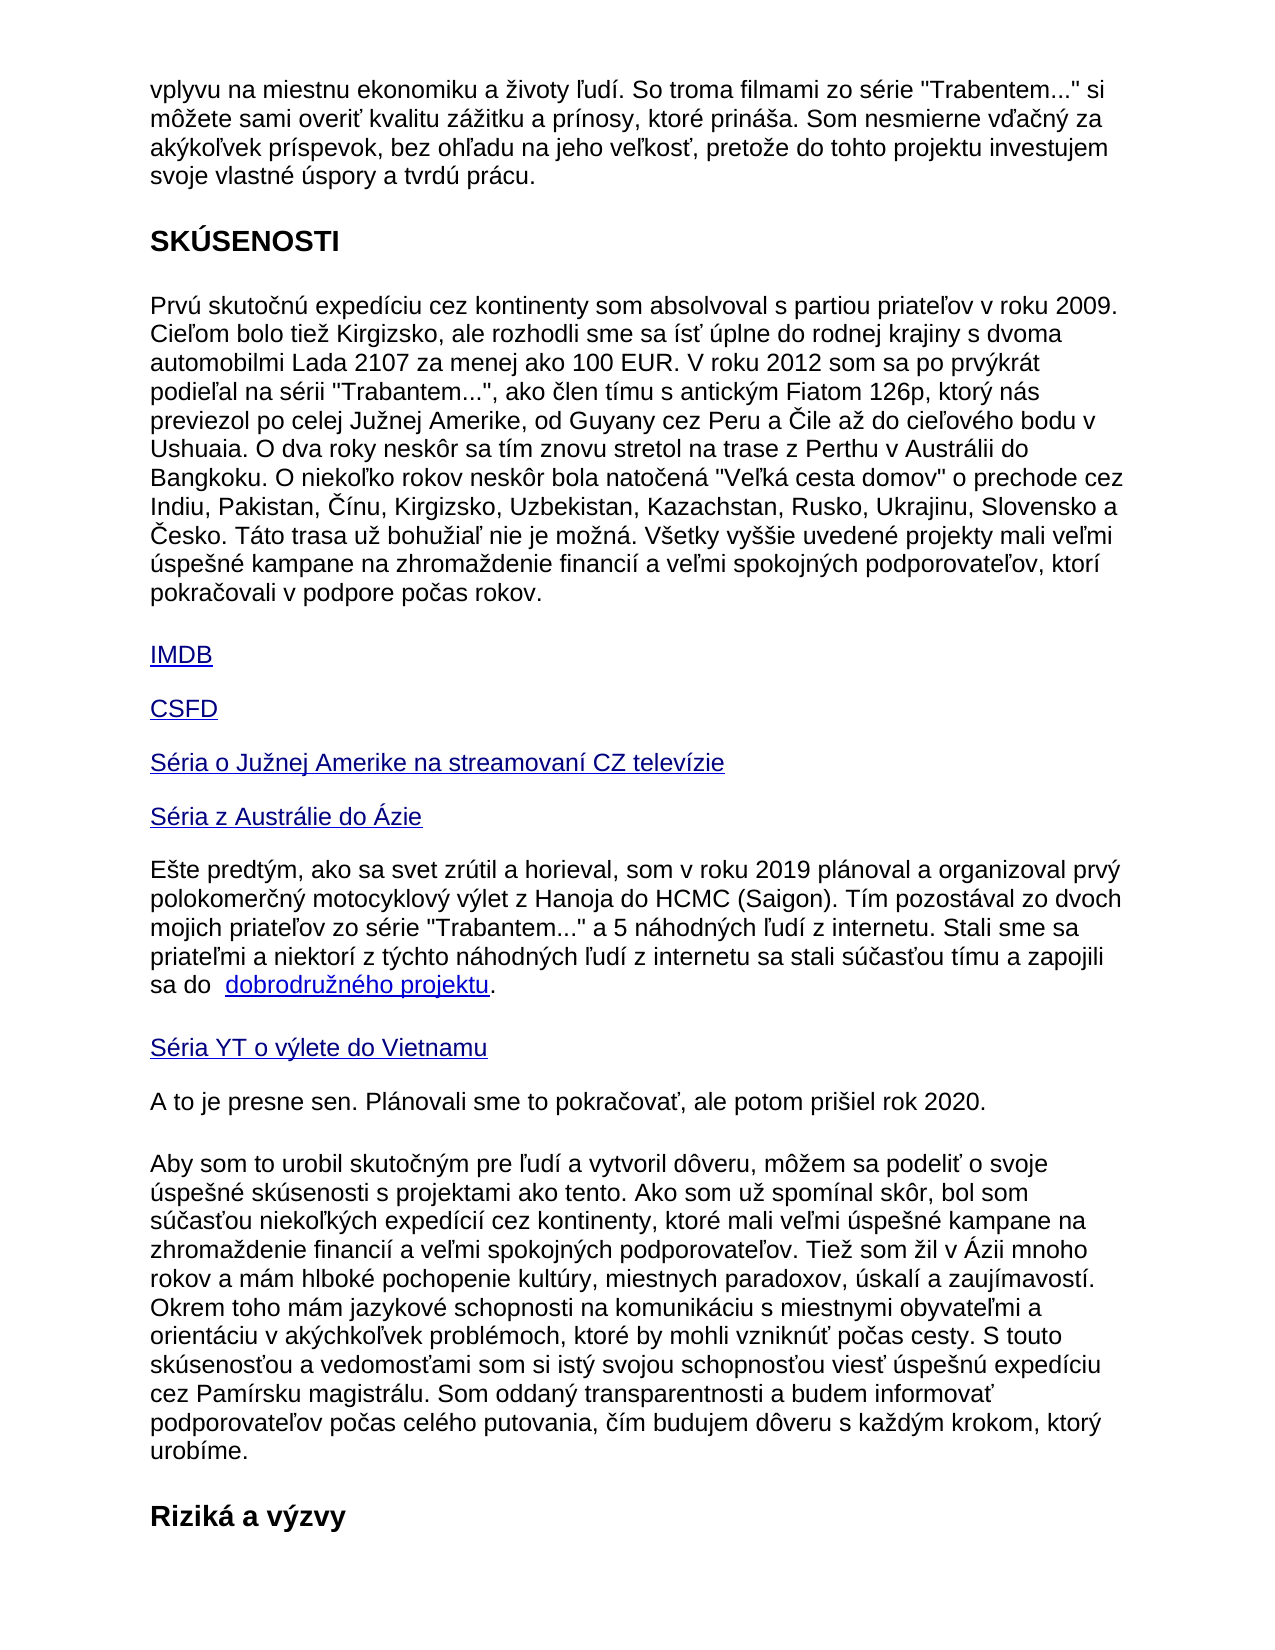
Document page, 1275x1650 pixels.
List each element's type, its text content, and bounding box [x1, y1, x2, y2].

text Séria z Austrálie do Ázie [150, 802, 1125, 830]
text Séria o Južnej Amerike na streamovaní CZ televízie [150, 748, 1125, 777]
text Aby som to urobil skutočným pre ľudí a vytvoril dôveru, môžem sa podeliť o svoje úspešné skúsenosti s projektami ako tento. Ako som už spomínal skôr, bol som súčasťou niekoľkých expedícií cez kontinenty, ktoré mali veľmi úspešné kampane na zhromaždenie financií a veľmi spokojných podporovateľov. Tiež som žil v Ázii mnoho rokov a mám hlboké pochopenie kultúry, miestnych paradoxov, úskalí a zaujímavostí. Okrem toho mám jazykové schopnosti na komunikáciu s miestnymi obyvateľmi a orientáciu v akýchkoľvek problémoch, ktoré by mohli vzniknúť počas cesty. S touto skúsenosťou a vedomosťami som si istý svojou schopnosťou viesť úspešnú expedíciu cez Pamírsku magistrálu. Som oddaný transparentnosti a budem informovať podporovateľov počas celého putovania, čím budujem dôveru s každým krokom, ktorý urobíme. [150, 1149, 1125, 1465]
text Riziká a výzvy [150, 1498, 1125, 1532]
text IMDB [150, 640, 1125, 669]
text Séria YT o výlete do Vietnamu [150, 1033, 1125, 1061]
text vplyvu na miestnu ekonomiku a životy ľudí. So troma filmami zo série "Trabentem..." si môžete sami overiť kvalitu zážitku a prínosy, ktoré prináša. Som nesmierne vďačný za akýkoľvek príspevok, bez ohľadu na jeho veľkosť, pretože do tohto projektu investujem svoje vlastné úspory a tvrdú prácu. [150, 75, 1125, 190]
text CSFD [150, 694, 1125, 723]
text A to je presne sen. Plánovali sme to pokračovať, ale potom prišiel rok 2020. [150, 1086, 1125, 1115]
text Ešte predtým, ako sa svet zrútil a horieval, som v roku 2019 plánoval a organizoval prvý polokomerčný motocyklový výlet z Hanoja do HCMC (Saigon). Tím pozostával zo dvoch mojich priateľov zo série "Trabantem..." a 5 náhodných ľudí z internetu. Stali sme sa priateľmi a niektorí z týchto náhodných ľudí z internetu sa stali súčasťou tímu a zapojili sa do dobrodružného projektu. [150, 855, 1125, 999]
text Prvú skutočnú expedíciu cez kontinenty som absolvoval s partiou priateľov v roku 2009. Cieľom bolo tiež Kirgizsko, ale rozhodli sme sa ísť úplne do rodnej krajiny s dvoma automobilmi Lada 2107 za menej ako 100 EUR. V roku 2012 som sa po prvýkrát podieľal na sérii "Trabantem...", ako člen tímu s antickým Fiatom 126p, ktorý nás previezol po celej Južnej Amerike, od Guyany cez Peru a Čile až do cieľového bodu v Ushuaia. O dva roky neskôr sa tím znovu stretol na trase z Perthu v Austrálii do Bangkoku. O niekoľko rokov neskôr bola natočená "Veľká cesta domov" o prechode cez Indiu, Pakistan, Čínu, Kirgizsko, Uzbekistan, Kazachstan, Rusko, Ukrajinu, Slovensko a Česko. Táto trasa už bohužiaľ nie je možná. Všetky vyššie uvedené projekty mali veľmi úspešné kampane na zhromaždenie financií a veľmi spokojných podporovateľov, ktorí pokračovali v podpore počas rokov. [150, 291, 1125, 607]
text SKÚSENOSTI [150, 223, 1125, 257]
